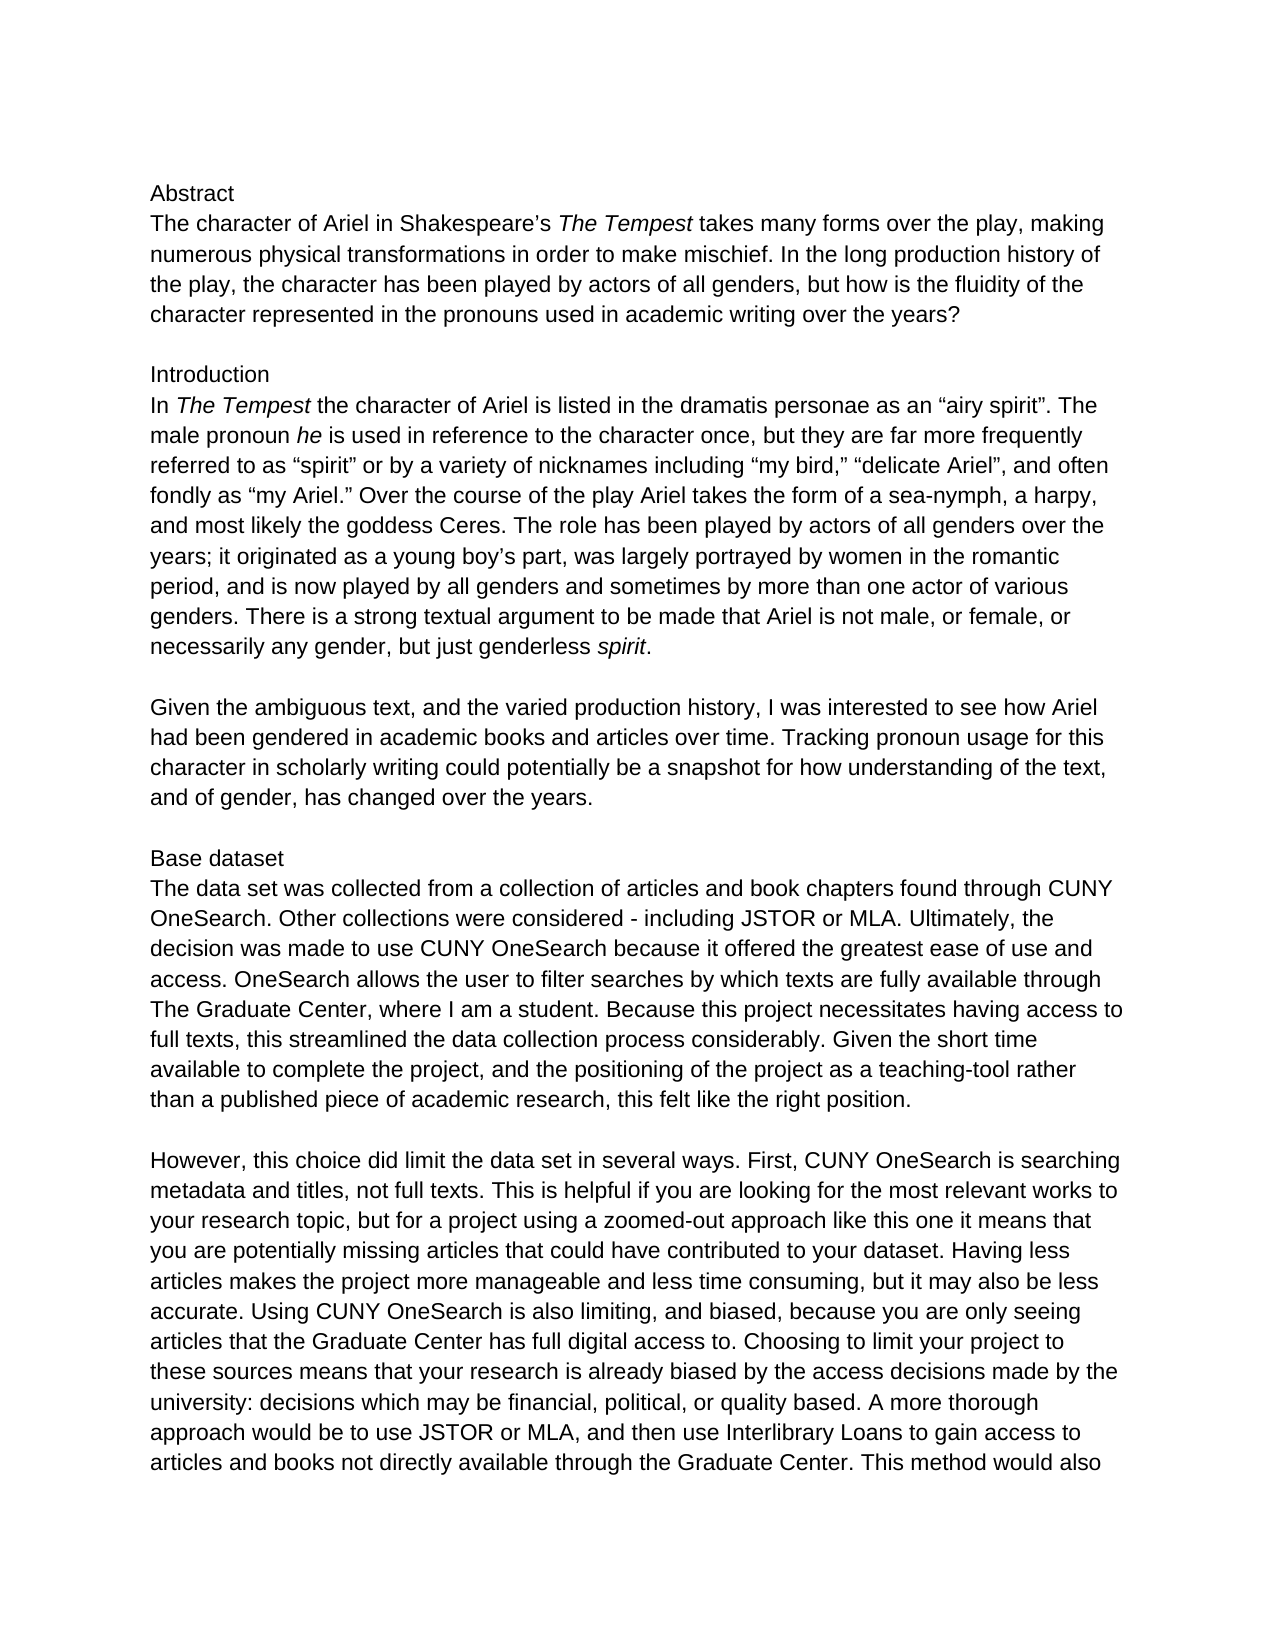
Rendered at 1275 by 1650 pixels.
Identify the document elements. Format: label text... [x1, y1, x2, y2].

text Given the ambiguous text, and the varied production history, I was interested to see how Ariel had been gendered in academic books and articles over time. Tracking pronoun usage for this character in scholarly writing could potentially be a snapshot for how understanding of the text, and of gender, has changed over the years. [150, 694, 1125, 811]
text Abstract [150, 180, 1125, 207]
text The data set was collected from a collection of articles and book chapters found through CUNY OneSearch. Other collections were considered - including JSTOR or MLA. Ultimately, the decision was made to use CUNY OneSearch because it offered the greatest ease of use and access. OneSearch allows the user to filter searches by which texts are fully available through The Graduate Center, where I am a student. Because this project necessitates having access to full texts, this streamlined the data collection process considerably. Given the short time available to complete the project, and the positioning of the project as a teaching-tool rather than a published piece of academic research, this felt like the right position. [150, 875, 1125, 1113]
text In The Tempest the character of Ariel is listed in the dramatis personae as an “airy spirit”. The male pronoun he is used in reference to the character once, but they are far more frequently referred to as “spirit” or by a variety of nicknames including “my bird,” “delicate Ariel”, and often fondly as “my Ariel.” Over the course of the play Ariel takes the form of a sea-nymph, a harpy, and most likely the goddess Ceres. The role has been played by actors of all genders over the years; it originated as a young boy’s part, was largely portrayed by women in the romantic period, and is now played by all genders and sometimes by more than one actor of various genders. There is a strong textual argument to be made that Ariel is not male, or female, or necessarily any gender, but just genderless spirit. [150, 392, 1125, 660]
text However, this choice did limit the data set in several ways. First, CUNY OneSearch is searching metadata and titles, not full texts. This is helpful if you are looking for the most relevant works to your research topic, but for a project using a zoomed-out approach like this one it means that you are potentially missing articles that could have contributed to your dataset. Having less articles makes the project more manageable and less time consuming, but it may also be less accurate. Using CUNY OneSearch is also limiting, and biased, because you are only seeing articles that the Graduate Center has full digital access to. Choosing to limit your project to these sources means that your research is already biased by the access decisions made by the university: decisions which may be financial, political, or quality based. A more thorough approach would be to use JSTOR or MLA, and then use Interlibrary Loans to gain access to articles and books not directly available through the Graduate Center. This method would also [150, 1147, 1125, 1475]
text The character of Ariel in Shakespeare’s The Tempest takes many forms over the play, making numerous physical transformations in order to make mischief. In the long production history of the play, the character has been played by actors of all genders, but how is the fluidity of the character represented in the pronouns used in academic writing over the years? [150, 210, 1125, 327]
text Introduction [150, 361, 1125, 388]
text Base dataset [150, 845, 1125, 871]
